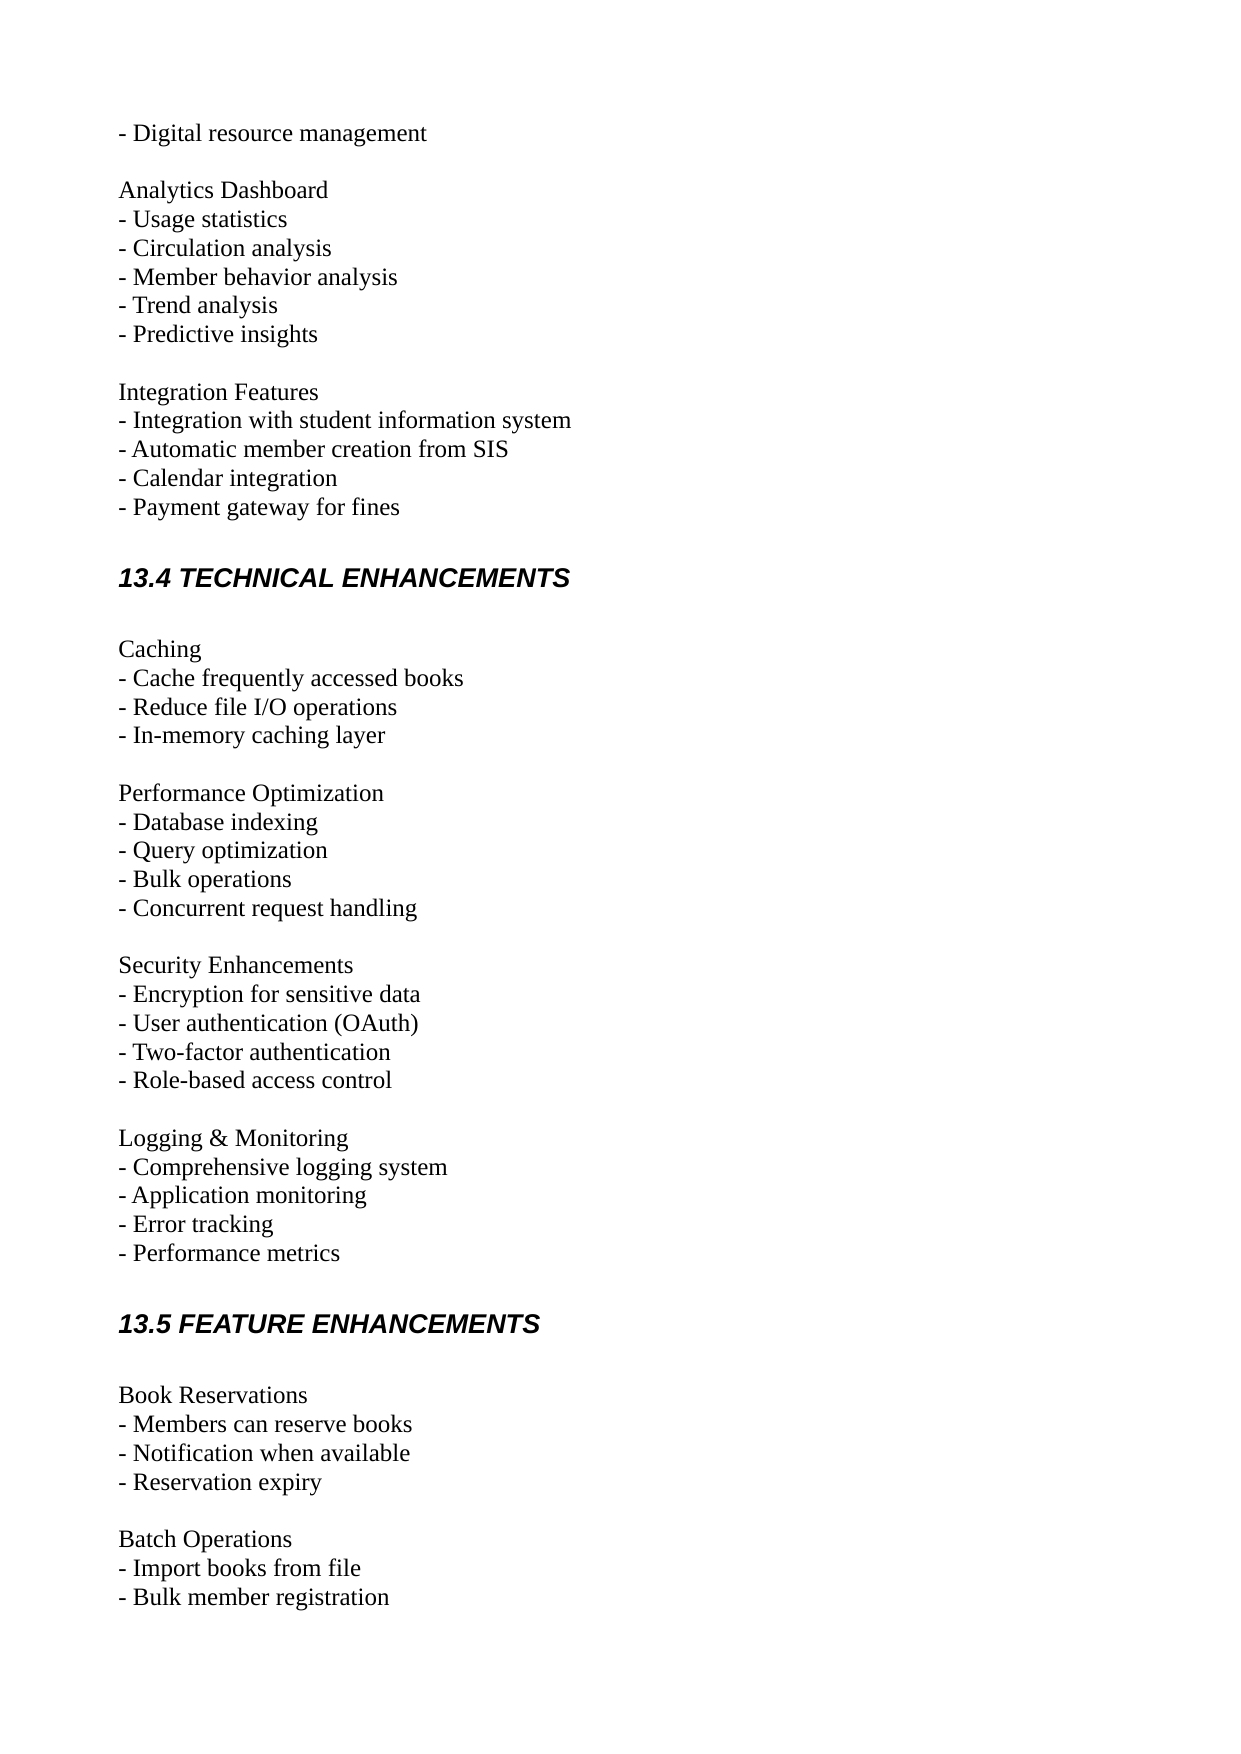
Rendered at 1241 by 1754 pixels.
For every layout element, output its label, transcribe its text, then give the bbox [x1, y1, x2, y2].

text - Predictive insights [118, 319, 1122, 348]
text - Usage statistics [118, 204, 1122, 233]
text - Application monitoring [118, 1181, 1122, 1209]
text - Notification when available [118, 1438, 1122, 1467]
text Security Enhancements [118, 951, 1122, 979]
text - Payment gateway for fines [118, 492, 1122, 521]
text - Error tracking [118, 1209, 1122, 1238]
text - Cache frequently accessed books [118, 663, 1122, 692]
subtitle 13.4 TECHNICAL ENHANCEMENTS [118, 562, 1122, 593]
text Logging & Monitoring [118, 1123, 1122, 1152]
text - In-memory caching layer [118, 721, 1122, 749]
text - Bulk member registration [118, 1582, 1122, 1611]
text - Circulation analysis [118, 233, 1122, 262]
text Caching [118, 634, 1122, 663]
text Analytics Dashboard [118, 176, 1122, 204]
text - Reduce file I/O operations [118, 692, 1122, 721]
text Performance Optimization [118, 778, 1122, 807]
text Batch Operations [118, 1524, 1122, 1553]
text - User authentication (OAuth) [118, 1008, 1122, 1037]
text - Role-based access control [118, 1066, 1122, 1094]
text - Concurrent request handling [118, 893, 1122, 922]
text - Encryption for sensitive data [118, 979, 1122, 1008]
text - Comprehensive logging system [118, 1152, 1122, 1181]
text - Database indexing [118, 807, 1122, 836]
text - Calendar integration [118, 463, 1122, 492]
text - Bulk operations [118, 864, 1122, 893]
text - Performance metrics [118, 1238, 1122, 1267]
text - Reservation expiry [118, 1467, 1122, 1496]
text - Import books from file [118, 1553, 1122, 1582]
text - Automatic member creation from SIS [118, 434, 1122, 463]
text - Member behavior analysis [118, 262, 1122, 291]
text - Integration with student information system [118, 406, 1122, 434]
text - Two-factor authentication [118, 1037, 1122, 1066]
text Integration Features [118, 377, 1122, 406]
text - Trend analysis [118, 291, 1122, 319]
text Book Reservations [118, 1381, 1122, 1409]
text - Query optimization [118, 836, 1122, 864]
text - Members can reserve books [118, 1409, 1122, 1438]
text - Digital resource management [118, 118, 1122, 147]
subtitle 13.5 FEATURE ENHANCEMENTS [118, 1308, 1122, 1339]
